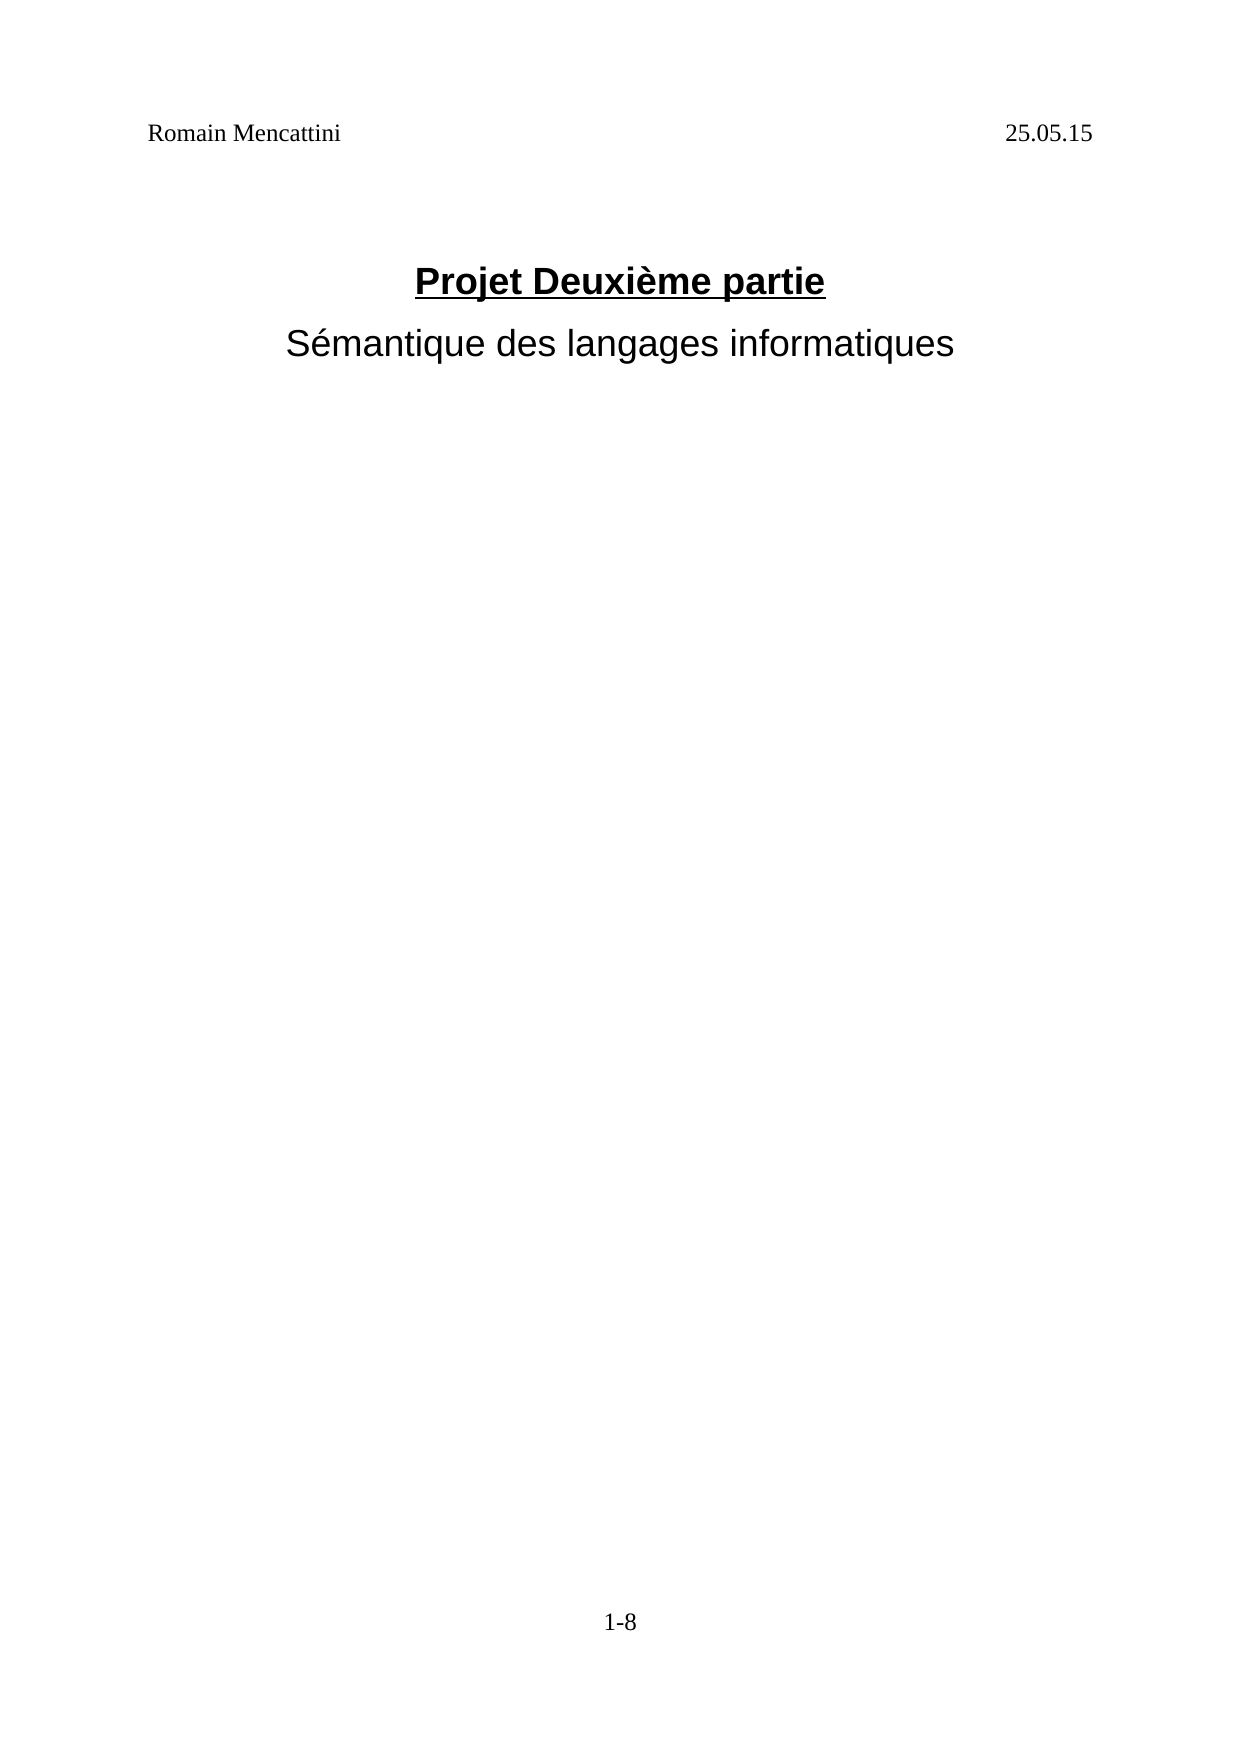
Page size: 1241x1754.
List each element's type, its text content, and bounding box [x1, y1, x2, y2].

subtitle Sémantique des langages informatiques [147, 321, 1093, 364]
subtitle Projet Deuxième partie [147, 259, 1093, 302]
